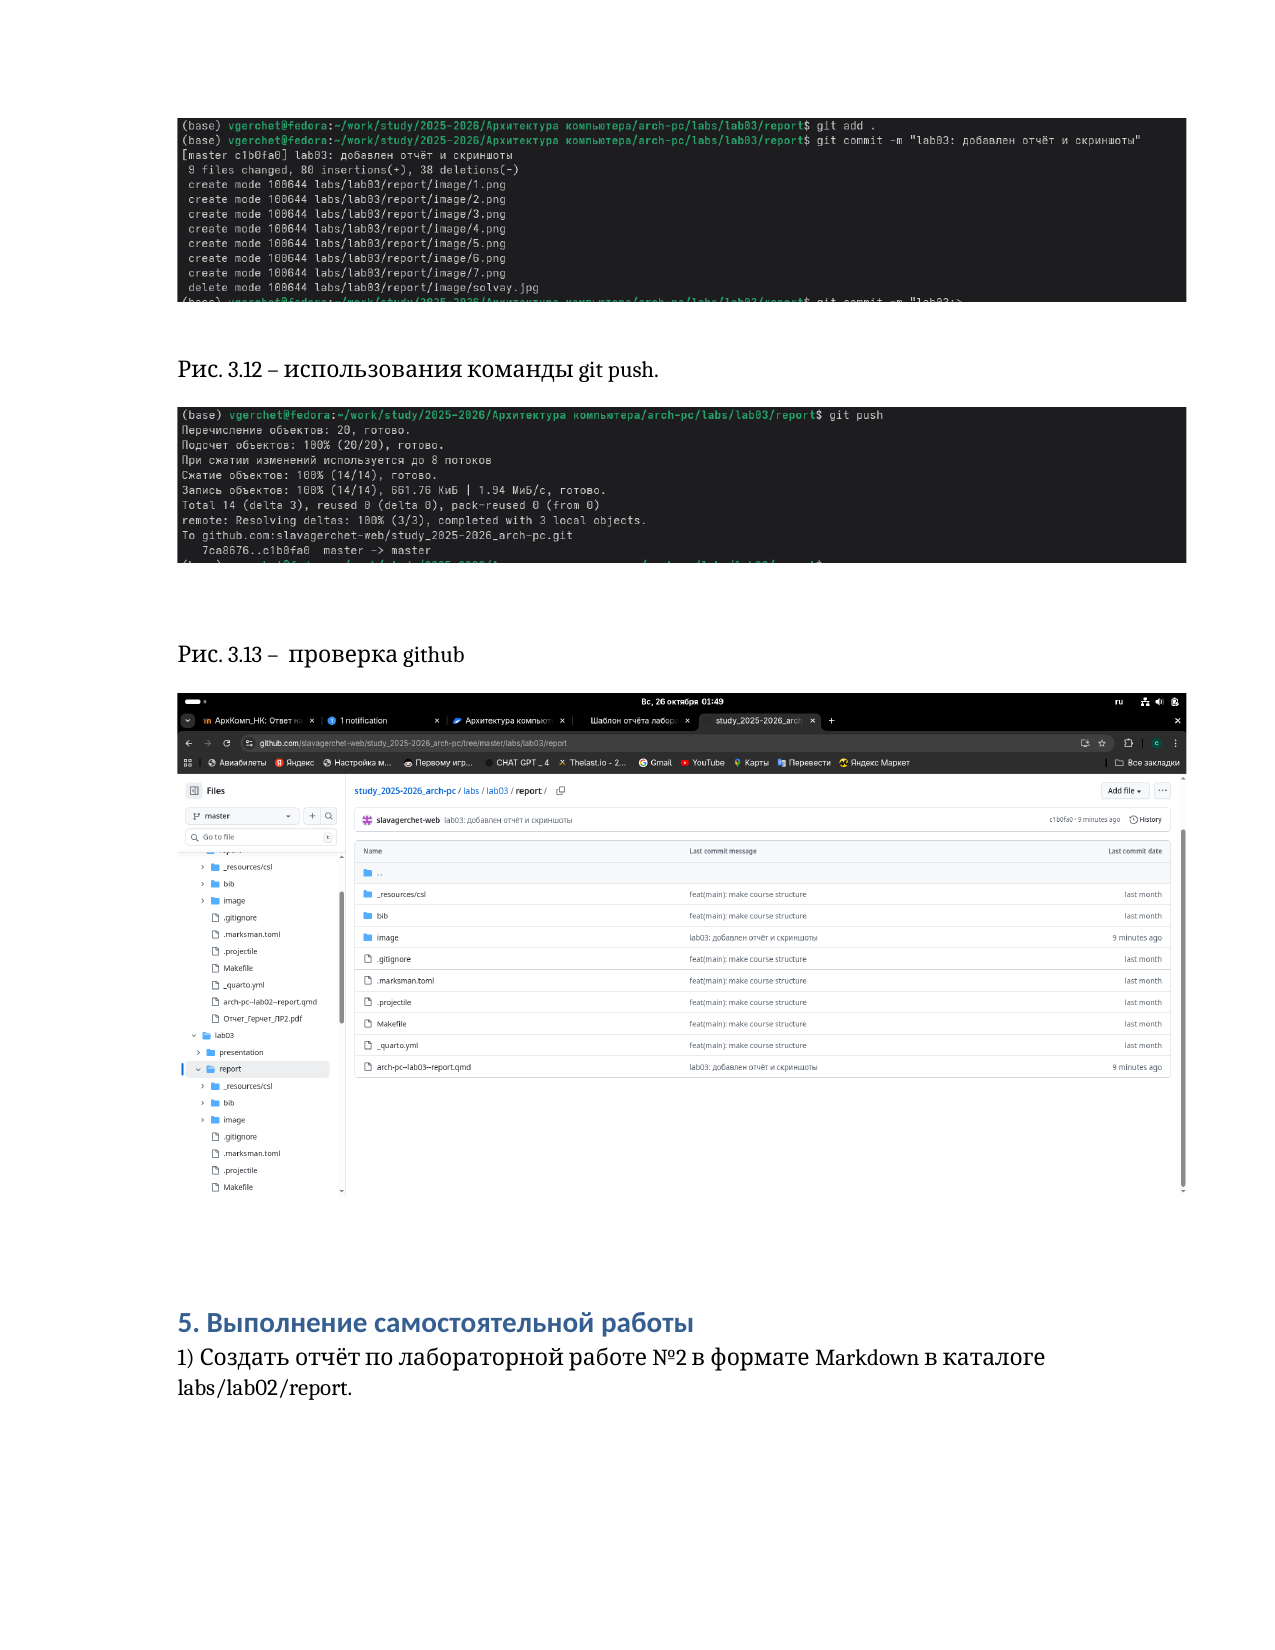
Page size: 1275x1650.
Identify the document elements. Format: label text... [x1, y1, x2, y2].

picture [177, 118, 1187, 302]
text 1) Создать отчёт по лабораторной работе №2 в формате Markdown в каталоге labs/lab02/report. [177, 1345, 1186, 1401]
picture [177, 407, 1187, 563]
subtitle 5. Выполнение самостоятельной работы [177, 1304, 1186, 1339]
text Рис. 3.12 – использования команды git push. [177, 357, 1186, 383]
picture [177, 693, 1187, 1196]
text Рис. 3.13 – проверка github [177, 642, 1186, 668]
